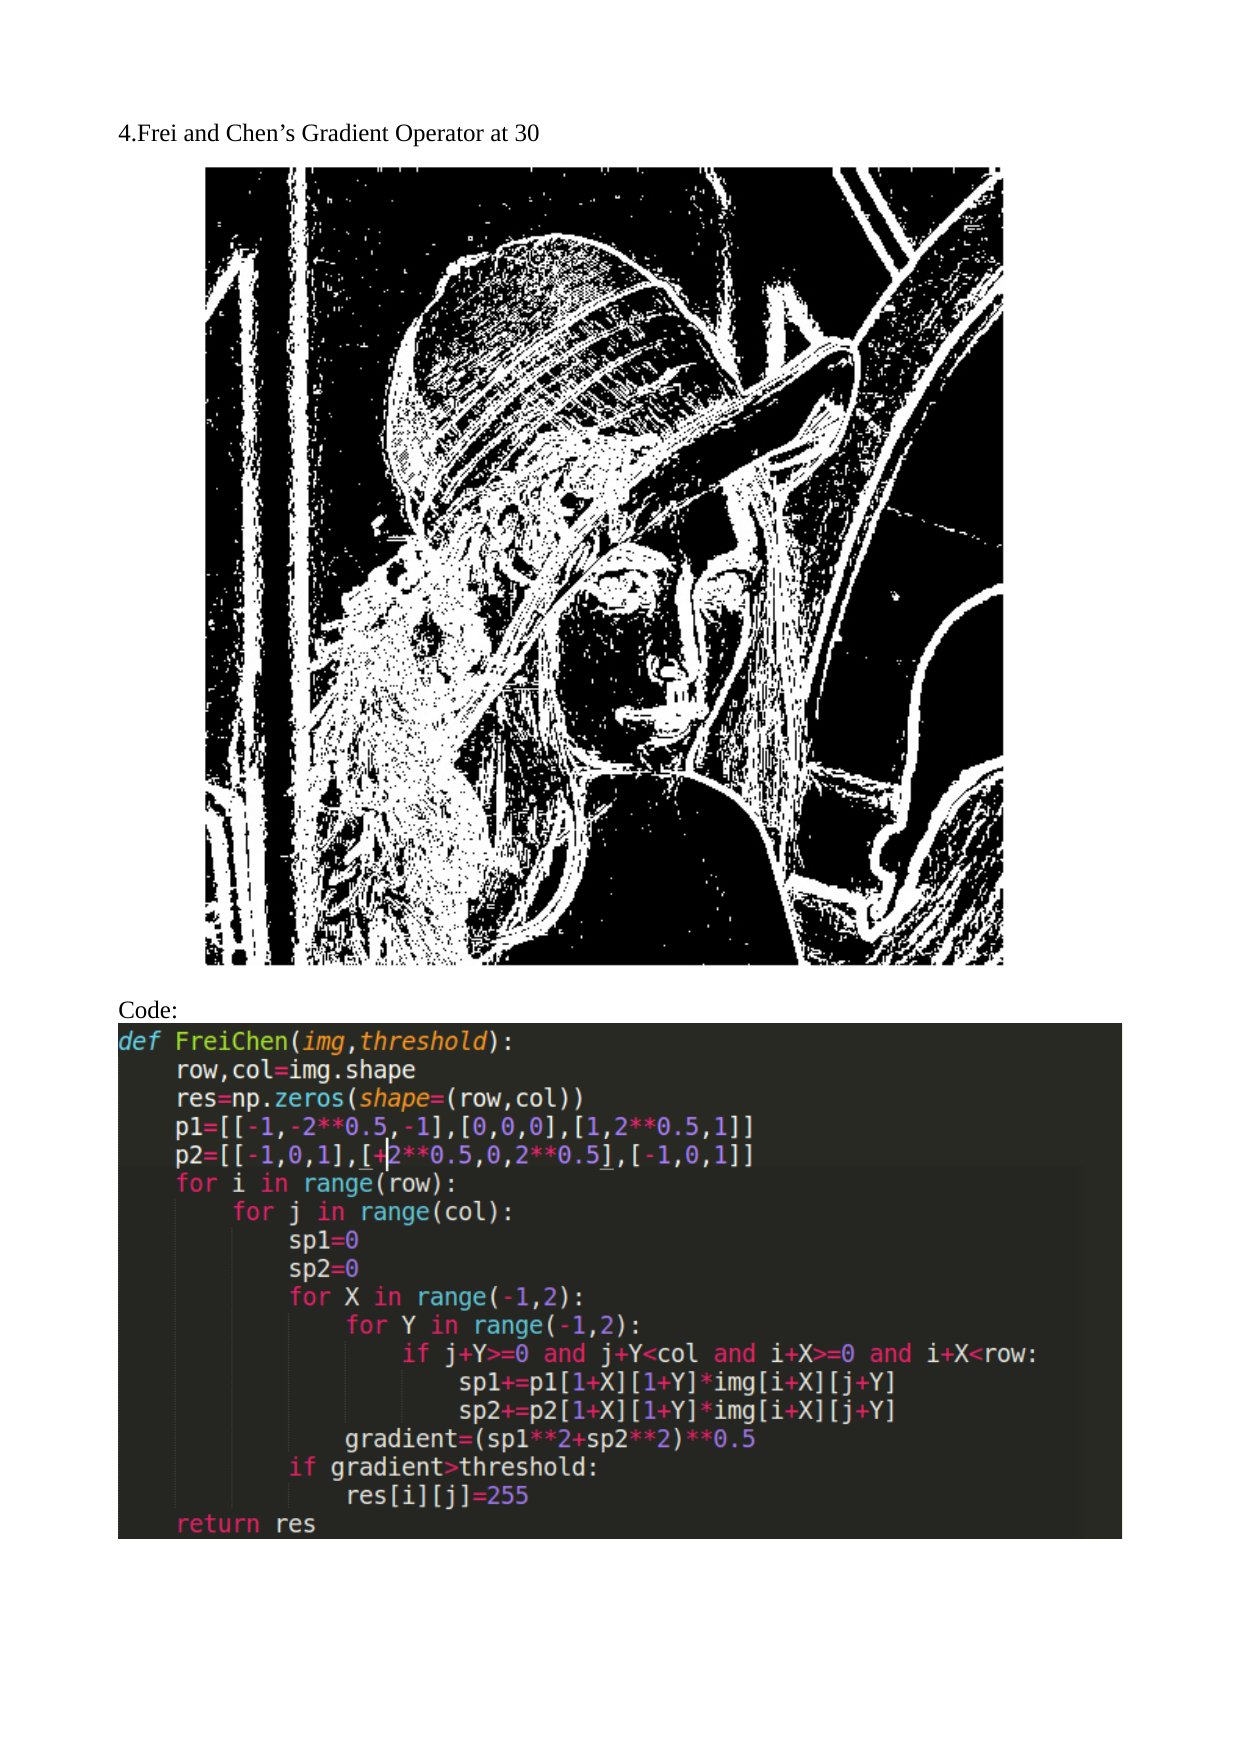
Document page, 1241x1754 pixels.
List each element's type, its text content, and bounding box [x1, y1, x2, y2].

text Code: [118, 995, 1122, 1023]
picture [204, 166, 1005, 967]
text 4.Frei and Chen’s Gradient Operator at 30 [118, 118, 1122, 147]
picture [118, 1023, 1123, 1539]
